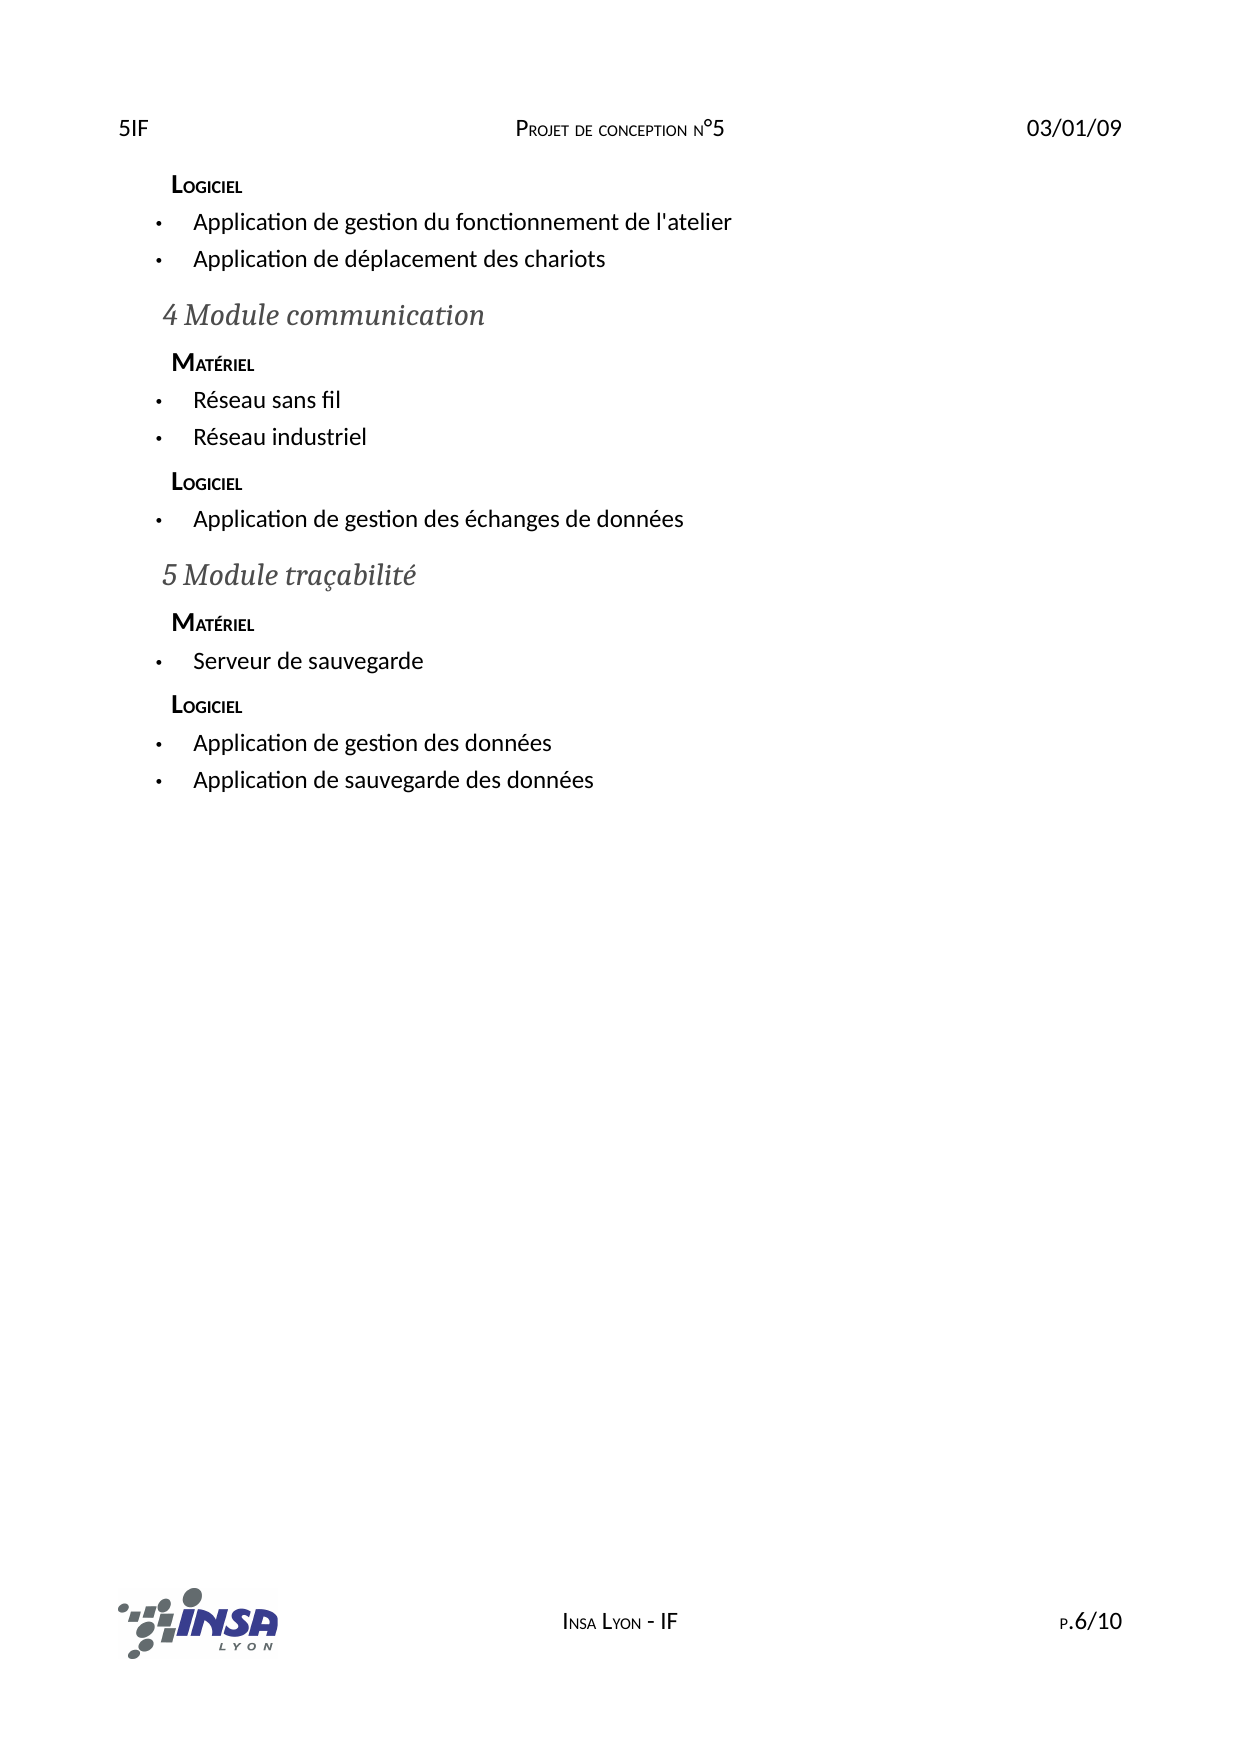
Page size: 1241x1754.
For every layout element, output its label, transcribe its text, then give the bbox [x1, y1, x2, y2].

subtitle Matériel [118, 611, 1122, 639]
list Application de déplacement des chariots [156, 249, 1122, 274]
subtitle Module communication [118, 297, 1122, 333]
list Réseau industriel [156, 427, 1122, 452]
list Réseau sans fil [156, 390, 1122, 415]
subtitle Module traçabilité [118, 558, 1122, 593]
subtitle Logiciel [118, 173, 1122, 200]
subtitle Matériel [118, 351, 1122, 378]
list Application de sauvegarde des données [156, 769, 1122, 794]
subtitle Logiciel [118, 470, 1122, 497]
list Application de gestion du fonctionnement de l'atelier [156, 212, 1122, 237]
list Serveur de sauvegarde [156, 651, 1122, 676]
picture [118, 1588, 278, 1659]
list Application de gestion des échanges de données [156, 509, 1122, 534]
subtitle Logiciel [118, 693, 1122, 721]
list Application de gestion des données [156, 732, 1122, 757]
